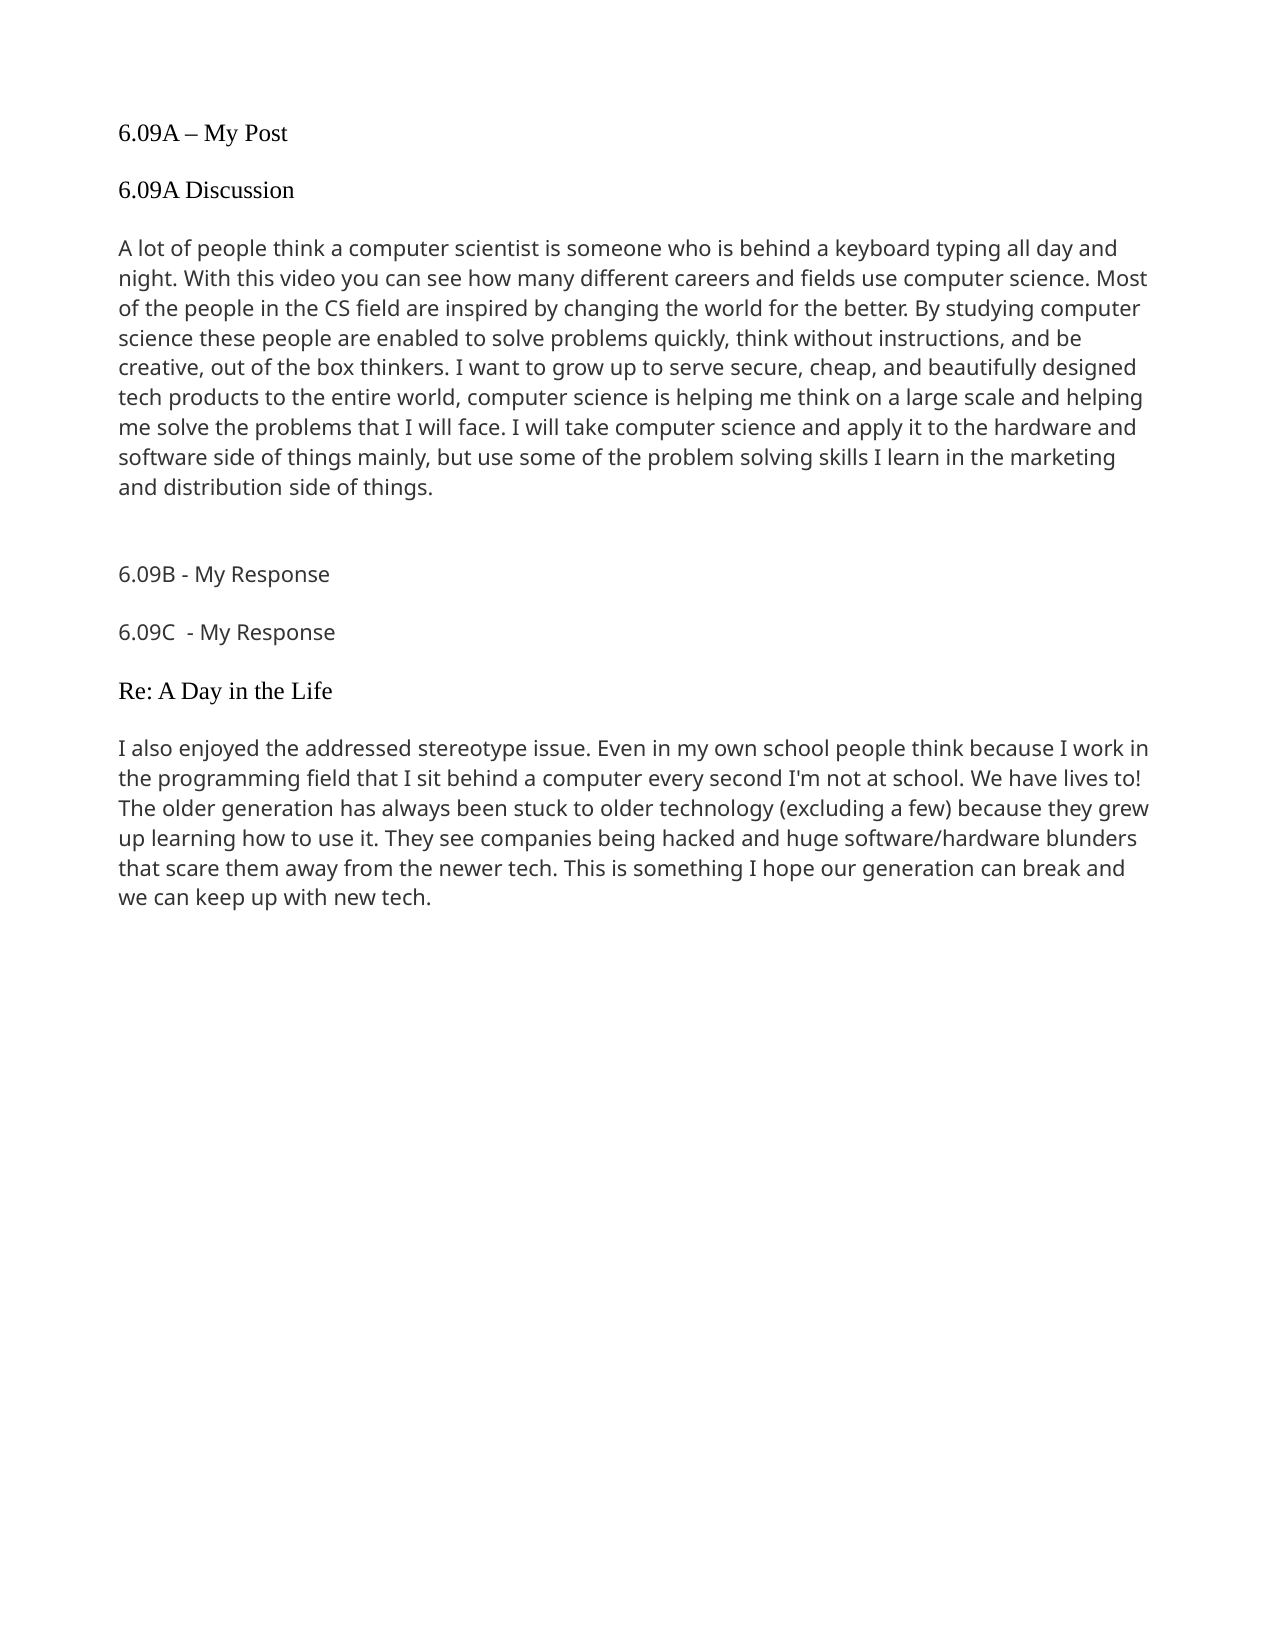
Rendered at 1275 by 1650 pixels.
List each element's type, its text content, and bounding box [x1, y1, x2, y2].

text I also enjoyed the addressed stereotype issue. Even in my own school people think because I work in the programming field that I sit behind a computer every second I'm not at school. We have lives to! The older generation has always been stuck to older technology (excluding a few) because they grew up learning how to use it. They see companies being hacked and huge software/hardware blunders that scare them away from the newer tech. This is something I hope our generation can break and we can keep up with new tech. [118, 733, 1157, 912]
text Re: A Day in the Life [118, 676, 1157, 704]
text 6.09A Discussion [118, 176, 1157, 204]
text 6.09A – My Post [118, 118, 1157, 147]
text 6.09B - My Response [118, 559, 1157, 588]
text 6.09C - My Response [118, 617, 1157, 647]
text A lot of people think a computer scientist is someone who is behind a keyboard typing all day and night. With this video you can see how many different careers and fields use computer science. Most of the people in the CS field are inspired by changing the world for the better. By studying computer science these people are enabled to solve problems quickly, think without instructions, and be creative, out of the box thinkers. I want to grow up to serve secure, cheap, and beautifully designed tech products to the entire world, computer science is helping me think on a large scale and helping me solve the problems that I will face. I will take computer science and apply it to the hardware and software side of things mainly, but use some of the problem solving skills I learn in the marketing and distribution side of things. [118, 233, 1157, 501]
